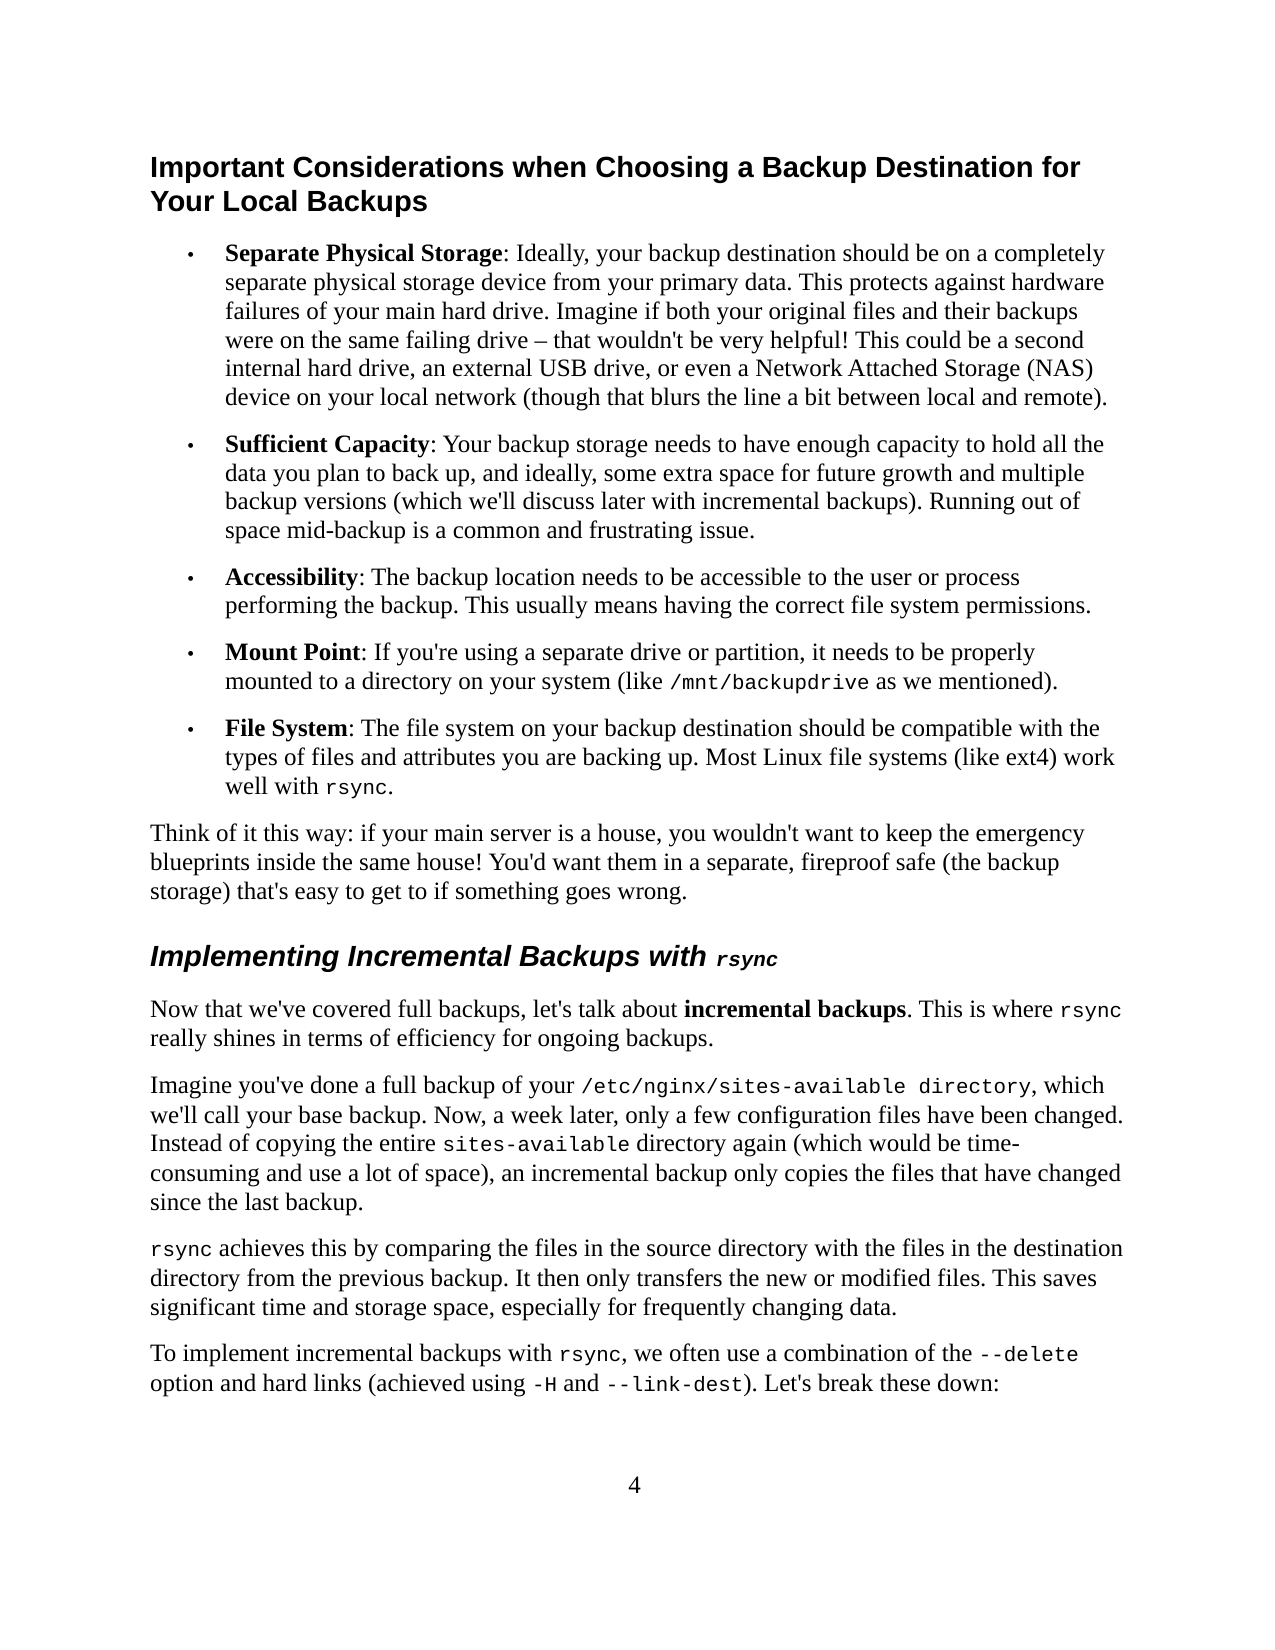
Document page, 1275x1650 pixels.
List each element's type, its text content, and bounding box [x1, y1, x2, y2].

list Separate Physical Storage: Ideally, your backup destination should be on a completely separate physical storage device from your primary data. This protects against hardware failures of your main hard drive. Imagine if both your original files and their backups were on the same failing drive – that wouldn't be very helpful! This could be a second internal hard drive, an external USB drive, or even a Network Attached Storage (NAS) device on your local network (though that blurs the line a bit between local and remote). [187, 238, 1125, 411]
list File System: The file system on your backup destination should be compatible with the types of files and attributes you are backing up. Most Linux file systems (like ext4) work well with rsync. [187, 713, 1125, 801]
subtitle Important Considerations when Choosing a Backup Destination for Your Local Backups [150, 150, 1125, 217]
text rsync achieves this by comparing the files in the source directory with the files in the destination directory from the previous backup. It then only transfers the new or modified files. This saves significant time and storage space, especially for frequently changing data. [150, 1233, 1125, 1321]
text Now that we've covered full backups, let's talk about incremental backups. This is where rsync really shines in terms of efficiency for ongoing backups. [150, 994, 1125, 1052]
list Mount Point: If you're using a separate drive or partition, it needs to be properly mounted to a directory on your system (like /mnt/backupdrive as we mentioned). [187, 637, 1125, 696]
list Accessibility: The backup location needs to be accessible to the user or process performing the backup. This usually means having the correct file system permissions. [187, 562, 1125, 619]
text To implement incremental backups with rsync, we often use a combination of the --delete option and hard links (achieved using -H and --link-dest). Let's break these down: [150, 1338, 1125, 1398]
text Think of it this way: if your main server is a house, you wouldn't want to keep the emergency blueprints inside the same house! You'd want them in a separate, fireproof safe (the backup storage) that's easy to get to if something goes wrong. [150, 818, 1125, 905]
text Imagine you've done a full backup of your /etc/nginx/sites-available directory, which we'll call your base backup. Now, a week later, only a few configuration files have been changed. Instead of copying the entire sites-available directory again (which would be time-consuming and use a lot of space), an incremental backup only copies the files that have changed since the last backup. [150, 1070, 1125, 1216]
subtitle Implementing Incremental Backups with rsync [150, 939, 1125, 972]
list Sufficient Capacity: Your backup storage needs to have enough capacity to hold all the data you plan to back up, and ideally, some extra space for future growth and multiple backup versions (which we'll discuss later with incremental backups). Running out of space mid-backup is a common and frustrating issue. [187, 429, 1125, 544]
